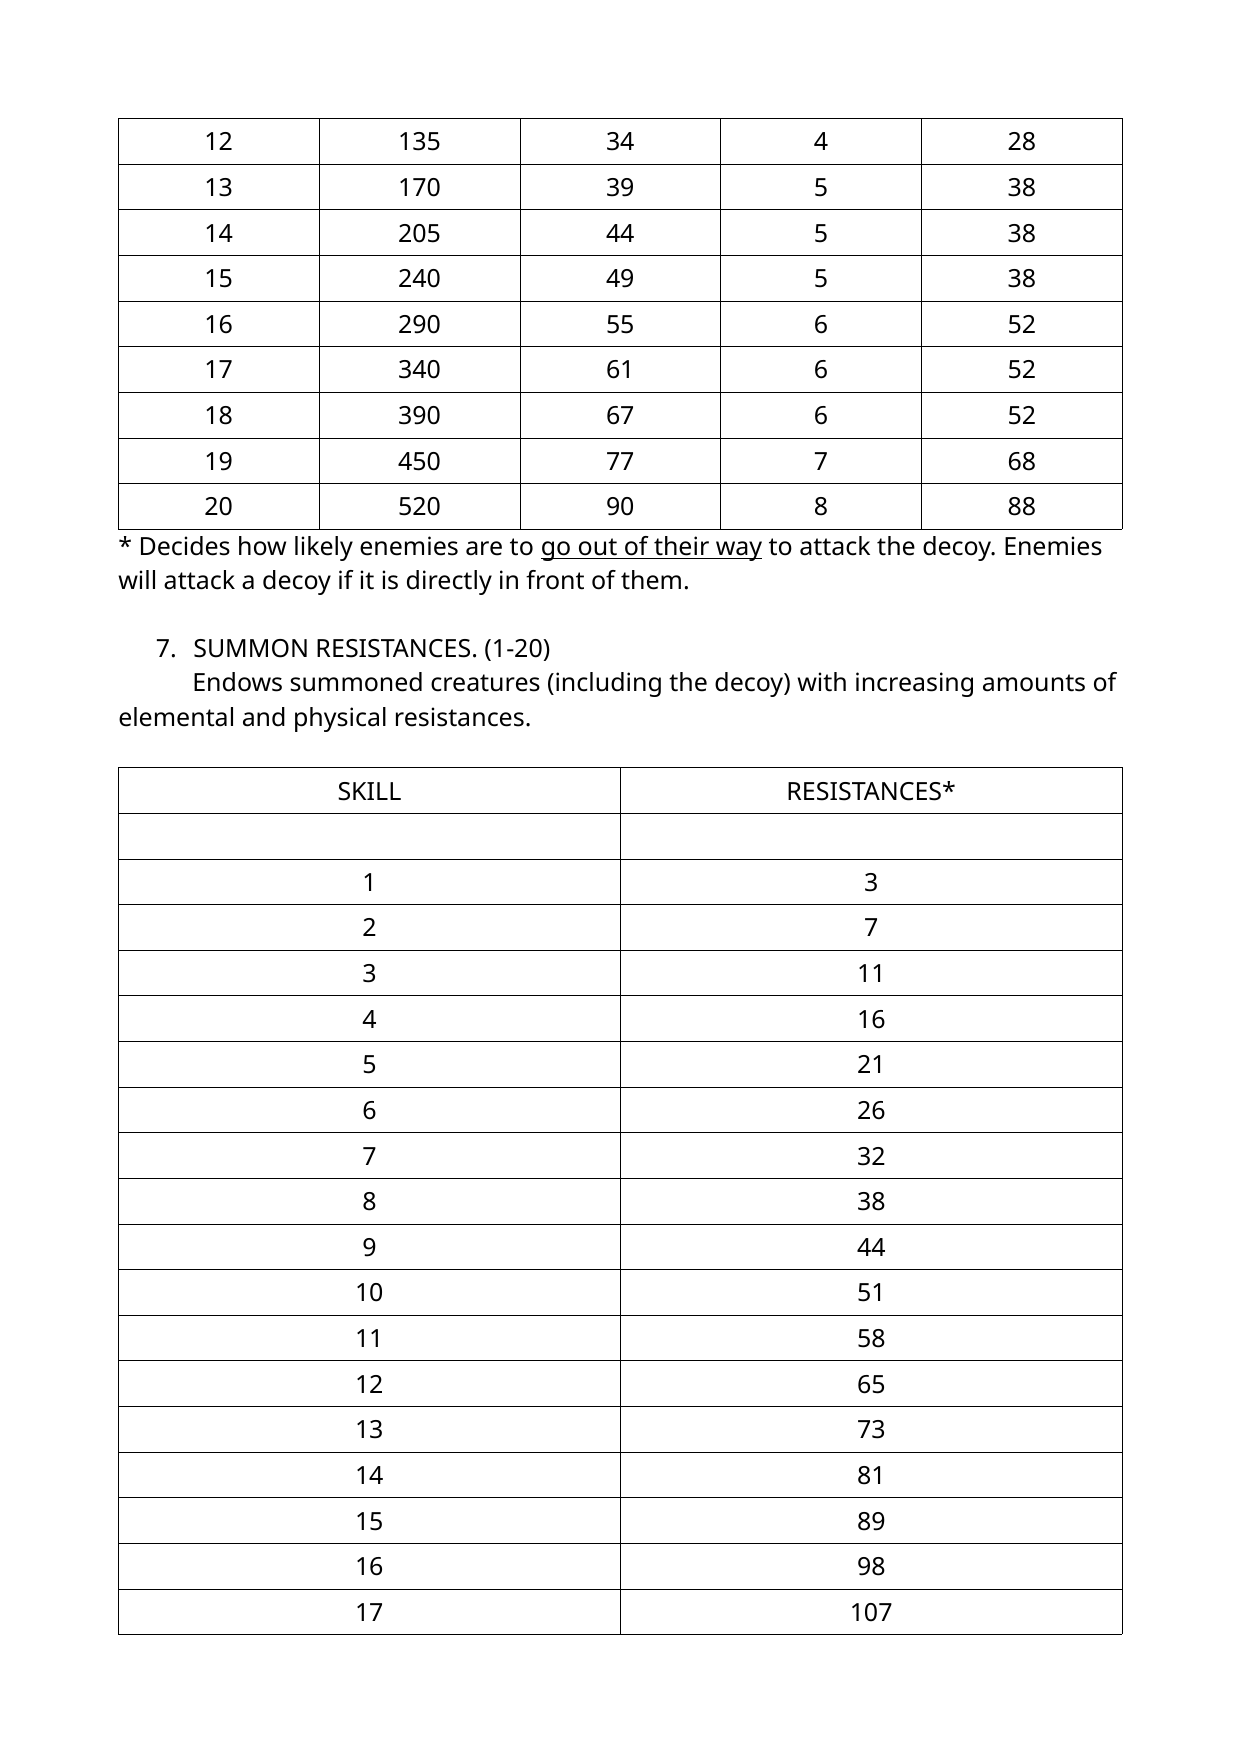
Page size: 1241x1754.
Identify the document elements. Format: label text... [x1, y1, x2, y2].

table_cell 520 [320, 484, 520, 529]
table_cell 7 [721, 439, 921, 483]
table_cell 1 [119, 860, 620, 904]
table_cell 107 [621, 1590, 1122, 1634]
table_cell 67 [521, 393, 720, 437]
table_cell 21 [621, 1042, 1122, 1087]
table_cell 26 [621, 1088, 1122, 1132]
table_cell 38 [922, 210, 1122, 255]
table_cell 6 [721, 302, 921, 346]
table_cell 28 [922, 119, 1122, 164]
table_cell 11 [119, 1316, 620, 1360]
table_cell 65 [621, 1361, 1122, 1406]
table_cell 52 [922, 393, 1122, 437]
table_cell 39 [521, 165, 720, 209]
table_cell 17 [119, 1590, 620, 1634]
table_cell 58 [621, 1316, 1122, 1360]
table_cell 88 [922, 484, 1122, 529]
table_cell 68 [922, 439, 1122, 483]
table_header SKILL [119, 768, 620, 813]
table_cell 90 [521, 484, 720, 529]
table_cell 12 [119, 119, 319, 164]
table_cell 49 [521, 256, 720, 301]
table_cell 17 [119, 347, 319, 392]
table_cell 3 [621, 860, 1122, 904]
table_cell 32 [621, 1133, 1122, 1178]
table_cell 4 [721, 119, 921, 164]
table_cell 5 [119, 1042, 620, 1087]
table_cell 44 [521, 210, 720, 255]
table_cell 51 [621, 1270, 1122, 1315]
table_cell 38 [922, 165, 1122, 209]
table_cell 7 [119, 1133, 620, 1178]
table_cell 11 [621, 951, 1122, 995]
table_cell 6 [119, 1088, 620, 1132]
table_cell 6 [721, 347, 921, 392]
table_cell 81 [621, 1453, 1122, 1497]
table_cell 18 [119, 393, 319, 437]
table_cell 170 [320, 165, 520, 209]
table_cell 2 [119, 905, 620, 950]
table_cell 73 [621, 1407, 1122, 1452]
table_cell 5 [721, 165, 921, 209]
list SUMMON RESISTANCES. (1-20) [156, 631, 1122, 665]
table_cell 9 [119, 1225, 620, 1269]
table_cell 135 [320, 119, 520, 164]
table_cell 38 [922, 256, 1122, 301]
table_cell 77 [521, 439, 720, 483]
table_cell 240 [320, 256, 520, 301]
table_cell 4 [119, 996, 620, 1041]
table_cell 44 [621, 1225, 1122, 1269]
table_cell 16 [119, 1544, 620, 1588]
text Endows summoned creatures (including the decoy) with increasing amounts of elemental and physical resistances. [118, 665, 1122, 733]
table_cell 5 [721, 256, 921, 301]
table_cell 55 [521, 302, 720, 346]
table_cell 20 [119, 484, 319, 529]
table_cell 16 [621, 996, 1122, 1041]
table_cell 14 [119, 210, 319, 255]
table_cell 13 [119, 1407, 620, 1452]
table_cell 6 [721, 393, 921, 437]
table_cell 98 [621, 1544, 1122, 1588]
table_header RESISTANCES* [621, 768, 1122, 813]
text * Decides how likely enemies are to go out of their way to attack the decoy. Enemies will attack a decoy if it is directly in front of them. [118, 530, 1122, 597]
table_cell 15 [119, 1498, 620, 1543]
table_cell 15 [119, 256, 319, 301]
table_cell [621, 814, 1122, 858]
table_cell 10 [119, 1270, 620, 1315]
table_cell 38 [621, 1179, 1122, 1223]
table_cell 89 [621, 1498, 1122, 1543]
table_cell 5 [721, 210, 921, 255]
table_cell 8 [119, 1179, 620, 1223]
table_cell 13 [119, 165, 319, 209]
table_cell 205 [320, 210, 520, 255]
table_cell 16 [119, 302, 319, 346]
table_cell 61 [521, 347, 720, 392]
table_cell 390 [320, 393, 520, 437]
table_cell 14 [119, 1453, 620, 1497]
table_cell 7 [621, 905, 1122, 950]
table_cell 52 [922, 302, 1122, 346]
table_cell [119, 814, 620, 858]
table_cell 12 [119, 1361, 620, 1406]
table_cell 19 [119, 439, 319, 483]
table_cell 290 [320, 302, 520, 346]
table_cell 34 [521, 119, 720, 164]
table_cell 340 [320, 347, 520, 392]
table_cell 450 [320, 439, 520, 483]
table_cell 8 [721, 484, 921, 529]
table_cell 52 [922, 347, 1122, 392]
table_cell 3 [119, 951, 620, 995]
